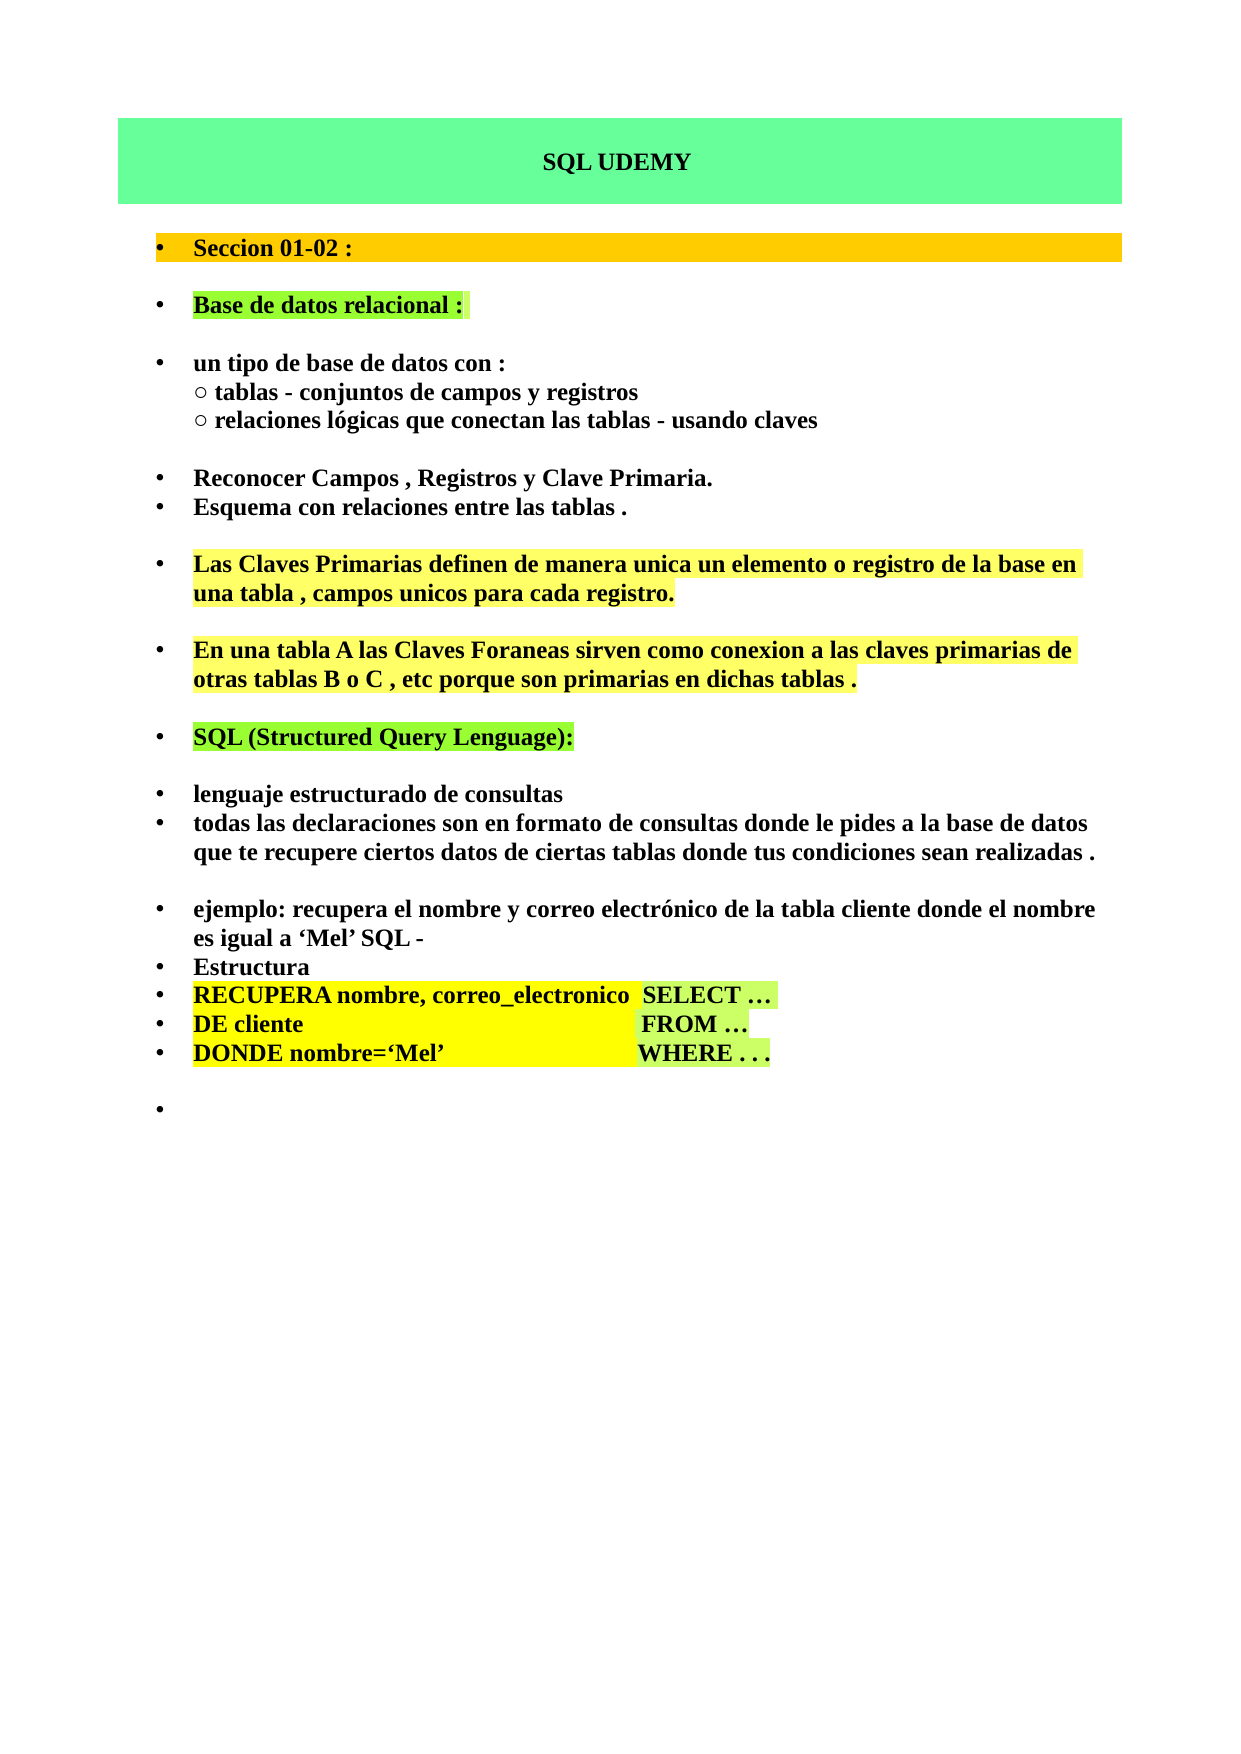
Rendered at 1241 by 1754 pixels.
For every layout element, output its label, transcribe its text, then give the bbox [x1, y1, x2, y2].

list DONDE nombre=‘Mel’ WHERE . . . [156, 1038, 1122, 1067]
list RECUPERA nombre, correo_electronico SELECT … [156, 981, 1122, 1009]
list todas las declaraciones son en formato de consultas donde le pides a la base de datos que te recupere ciertos datos de ciertas tablas donde tus condiciones sean realizadas . [156, 808, 1122, 866]
list DE cliente FROM … [156, 1009, 1122, 1038]
list Base de datos relacional : [156, 291, 1122, 319]
list ○ relaciones lógicas que conectan las tablas - usando claves [156, 406, 1122, 434]
list ejemplo: recupera el nombre y correo electrónico de la tabla cliente donde el nombre es igual a ‘Mel’ SQL - [156, 894, 1122, 952]
list lenguaje estructurado de consultas [156, 779, 1122, 808]
list SQL (Structured Query Lenguage): [156, 722, 1122, 751]
list En una tabla A las Claves Foraneas sirven como conexion a las claves primarias de otras tablas B o C , etc porque son primarias en dichas tablas . [156, 636, 1122, 693]
list Seccion 01-02 : [156, 233, 1122, 262]
list Reconocer Campos , Registros y Clave Primaria. [156, 463, 1122, 492]
list ○ tablas - conjuntos de campos y registros [156, 377, 1122, 406]
text SQL UDEMY [118, 147, 1122, 176]
list Esquema con relaciones entre las tablas . [156, 492, 1122, 521]
list un tipo de base de datos con : [156, 348, 1122, 377]
list Las Claves Primarias definen de manera unica un elemento o registro de la base en una tabla , campos unicos para cada registro. [156, 549, 1122, 607]
list Estructura [156, 952, 1122, 981]
